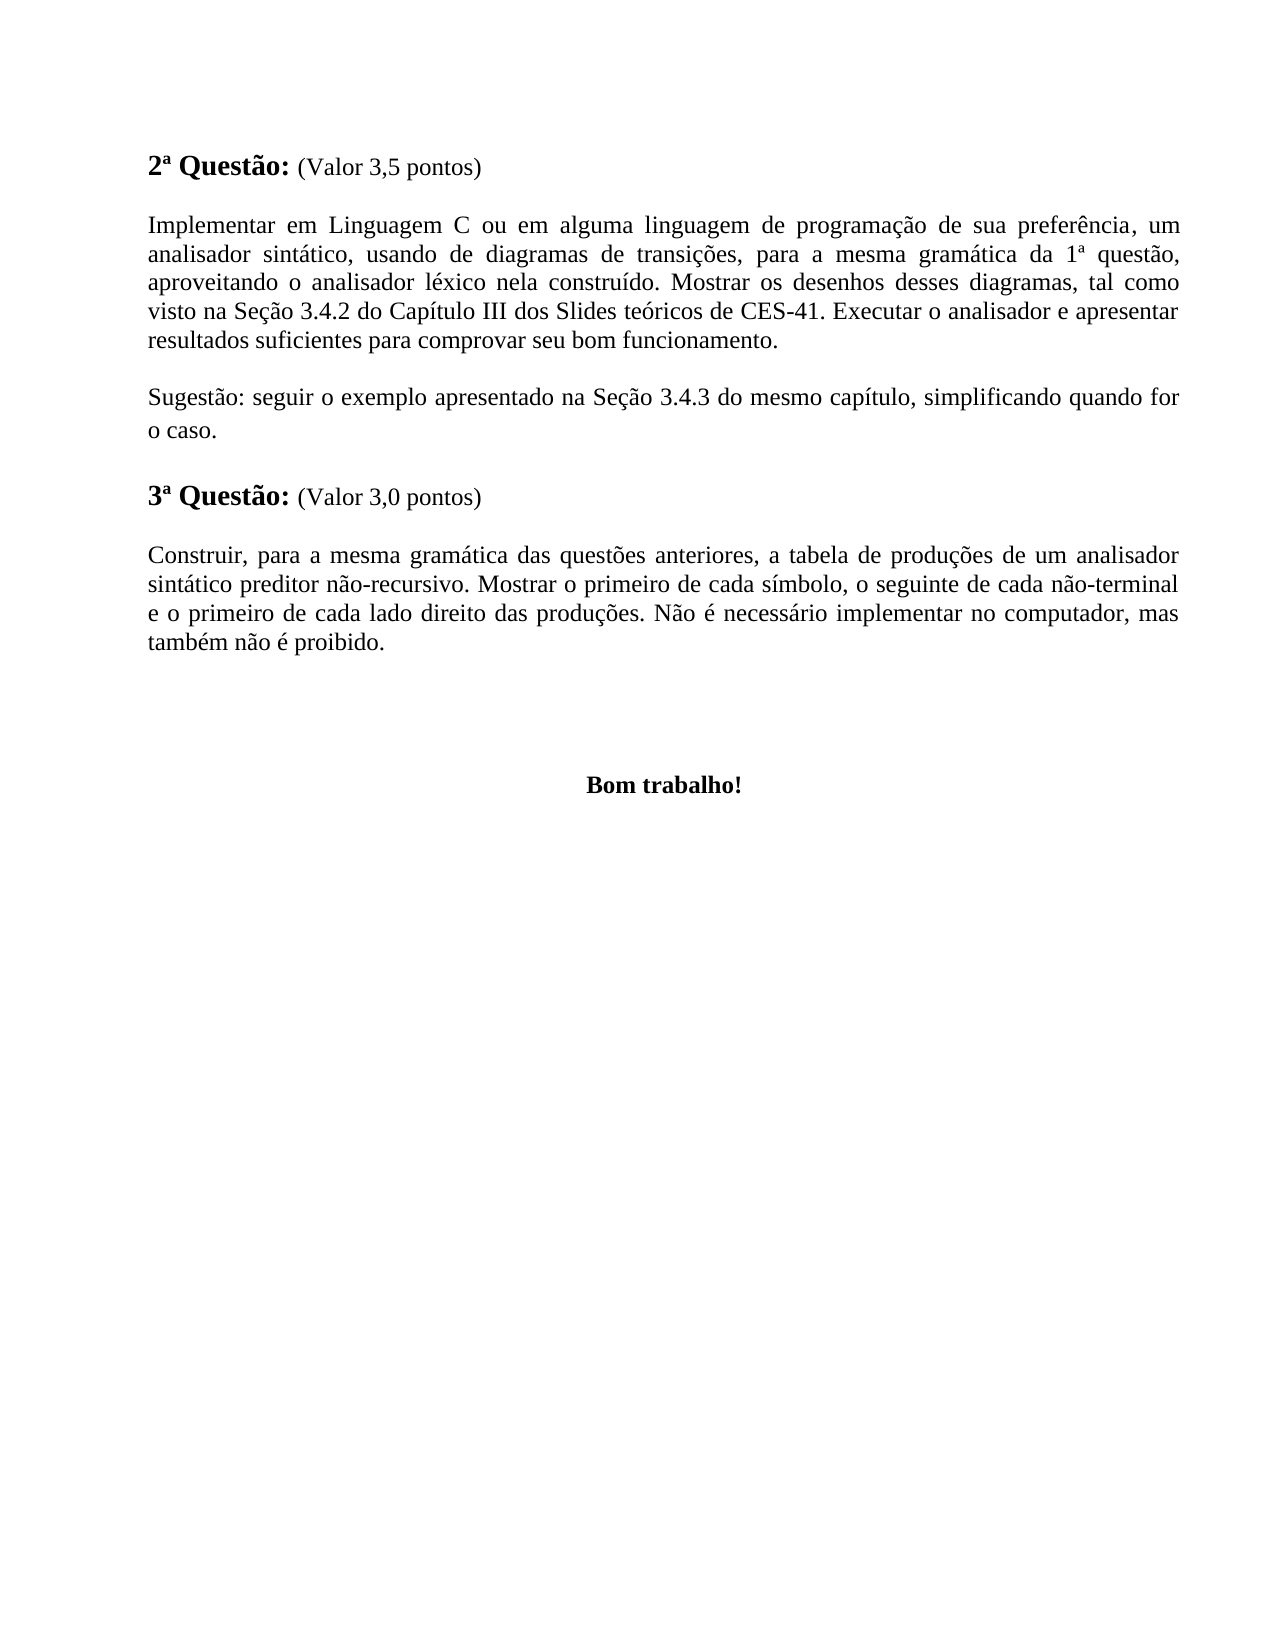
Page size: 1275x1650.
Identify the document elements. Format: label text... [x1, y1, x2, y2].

text Implementar em Linguagem C ou em alguma linguagem de programação de sua preferência, um analisador sintático, usando de diagramas de transições, para a mesma gramática da 1ª questão, aproveitando o analisador léxico nela construído. Mostrar os desenhos desses diagramas, tal como visto na Seção 3.4.2 do Capítulo III dos Slides teóricos de CES-41. Executar o analisador e apresentar resultados suficientes para comprovar seu bom funcionamento. [148, 210, 1181, 354]
text Sugestão: seguir o exemplo apresentado na Seção 3.4.3 do mesmo capítulo, simplificando quando for o caso. [148, 382, 1181, 445]
text Construir, para a mesma gramática das questões anteriores, a tabela de produções de um analisador sintático preditor não-recursivo. Mostrar o primeiro de cada símbolo, o seguinte de cada não-terminal e o primeiro de cada lado direito das produções. Não é necessário implementar no computador, mas também não é proibido. [148, 541, 1181, 656]
text 2ª Questão: (Valor 3,5 pontos) [148, 148, 1181, 181]
text 3ª Questão: (Valor 3,0 pontos) [148, 478, 1181, 512]
text Bom trabalho! [148, 771, 1181, 799]
